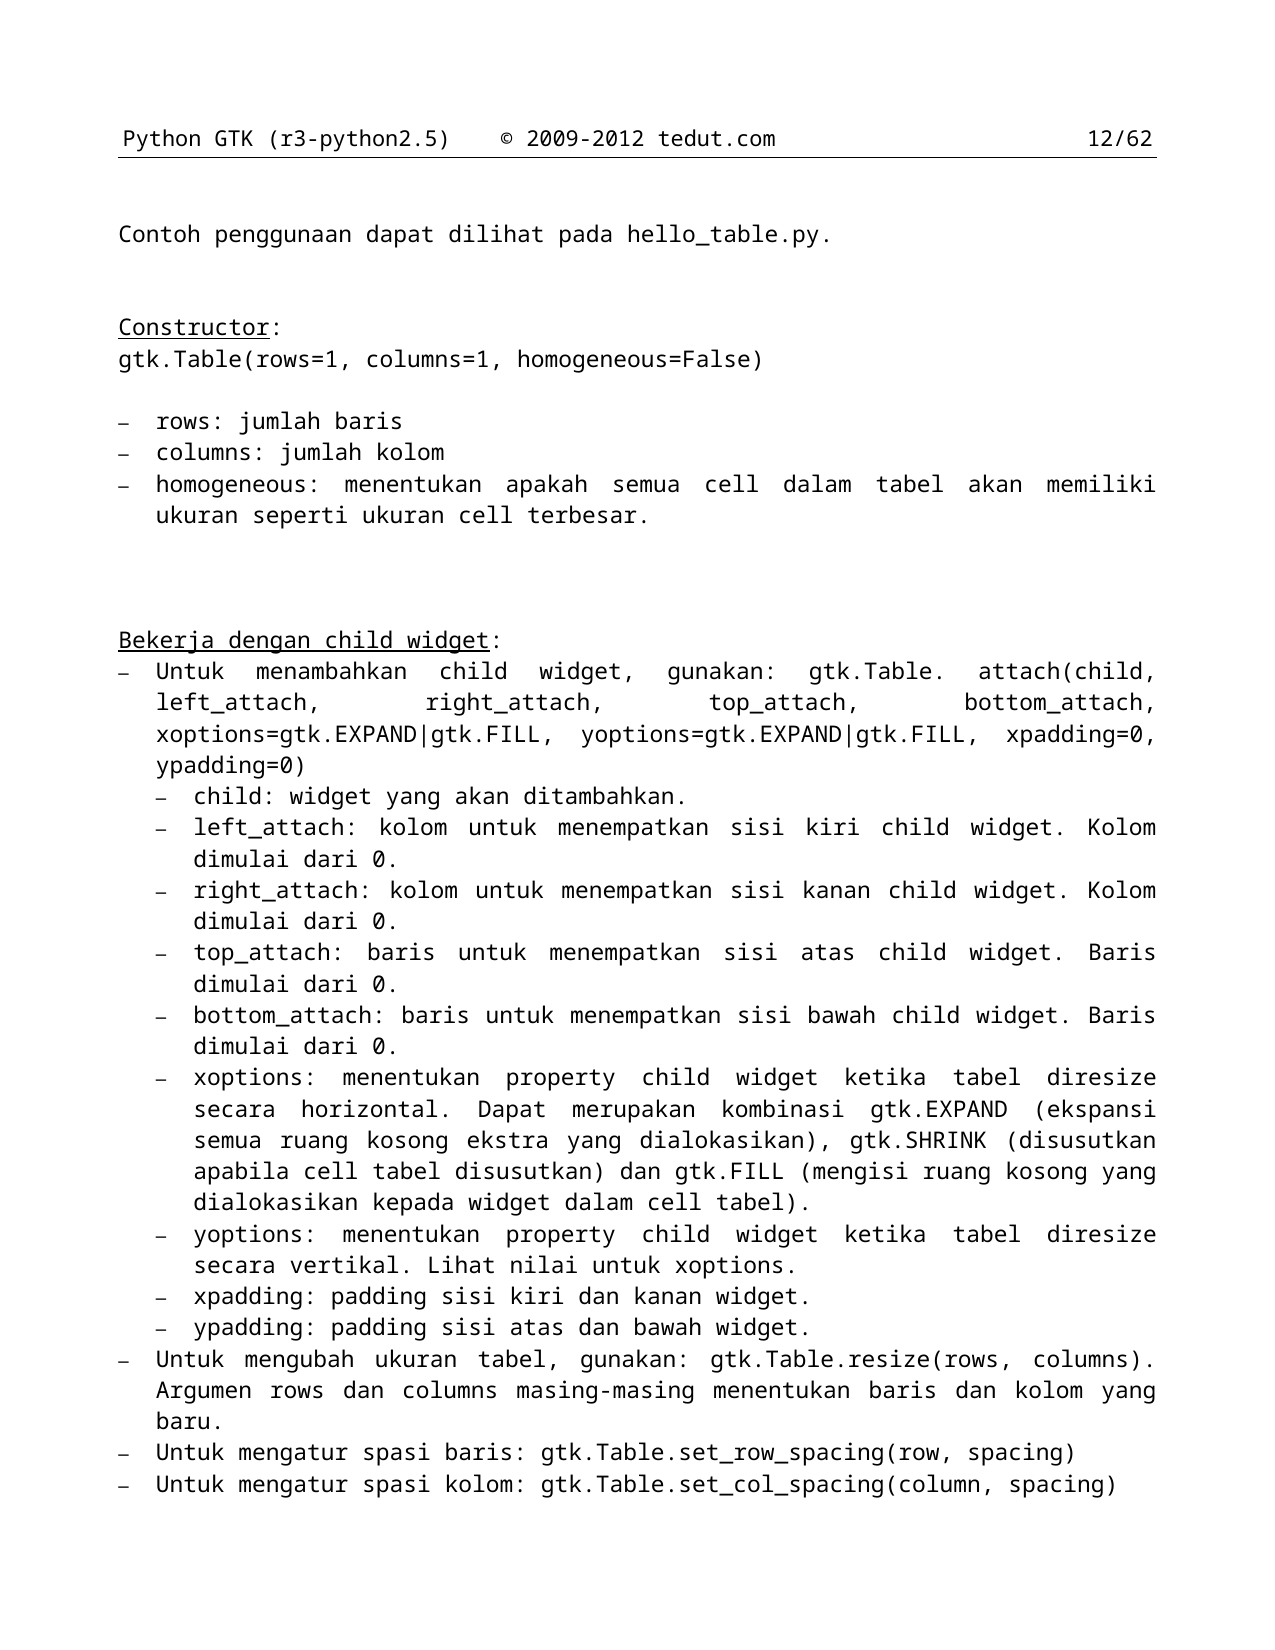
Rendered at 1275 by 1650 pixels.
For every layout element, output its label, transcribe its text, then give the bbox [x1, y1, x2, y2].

list Untuk mengatur spasi kolom: gtk.Table.set_col_spacing(column, spacing) [118, 1467, 1157, 1499]
list left_attach: kolom untuk menempatkan sisi kiri child widget. Kolom dimulai dari 0. [156, 811, 1157, 874]
list columns: jumlah kolom [118, 436, 1157, 467]
text Bekerja dengan child widget: [118, 624, 1157, 655]
list Untuk mengatur spasi baris: gtk.Table.set_row_spacing(row, spacing) [118, 1436, 1157, 1467]
list ypadding: padding sisi atas dan bawah widget. [156, 1311, 1157, 1342]
text gtk.Table(rows=1, columns=1, homogeneous=False) [118, 342, 1157, 374]
text Contoh penggunaan dapat dilihat pada hello_table.py. [118, 217, 1157, 249]
list Untuk menambahkan child widget, gunakan: gtk.Table. attach(child, left_attach, right_attach, top_attach, bottom_attach, xoptions=gtk.EXPAND|gtk.FILL, yoptions=gtk.EXPAND|gtk.FILL, xpadding=0, ypadding=0) [118, 655, 1157, 780]
list xpadding: padding sisi kiri dan kanan widget. [156, 1280, 1157, 1311]
text Constructor: [118, 311, 1157, 342]
list right_attach: kolom untuk menempatkan sisi kanan child widget. Kolom dimulai dari 0. [156, 874, 1157, 936]
list child: widget yang akan ditambahkan. [156, 780, 1157, 811]
list yoptions: menentukan property child widget ketika tabel diresize secara vertikal. Lihat nilai untuk xoptions. [156, 1217, 1157, 1280]
list rows: jumlah baris [118, 405, 1157, 436]
list homogeneous: menentukan apakah semua cell dalam tabel akan memiliki ukuran seperti ukuran cell terbesar. [118, 467, 1157, 530]
list xoptions: menentukan property child widget ketika tabel diresize secara horizontal. Dapat merupakan kombinasi gtk.EXPAND (ekspansi semua ruang kosong ekstra yang dialokasikan), gtk.SHRINK (disusutkan apabila cell tabel disusutkan) dan gtk.FILL (mengisi ruang kosong yang dialokasikan kepada widget dalam cell tabel). [156, 1061, 1157, 1217]
list top_attach: baris untuk menempatkan sisi atas child widget. Baris dimulai dari 0. [156, 936, 1157, 999]
list Untuk mengubah ukuran tabel, gunakan: gtk.Table.resize(rows, columns). Argumen rows dan columns masing-masing menentukan baris dan kolom yang baru. [118, 1342, 1157, 1436]
list bottom_attach: baris untuk menempatkan sisi bawah child widget. Baris dimulai dari 0. [156, 999, 1157, 1061]
